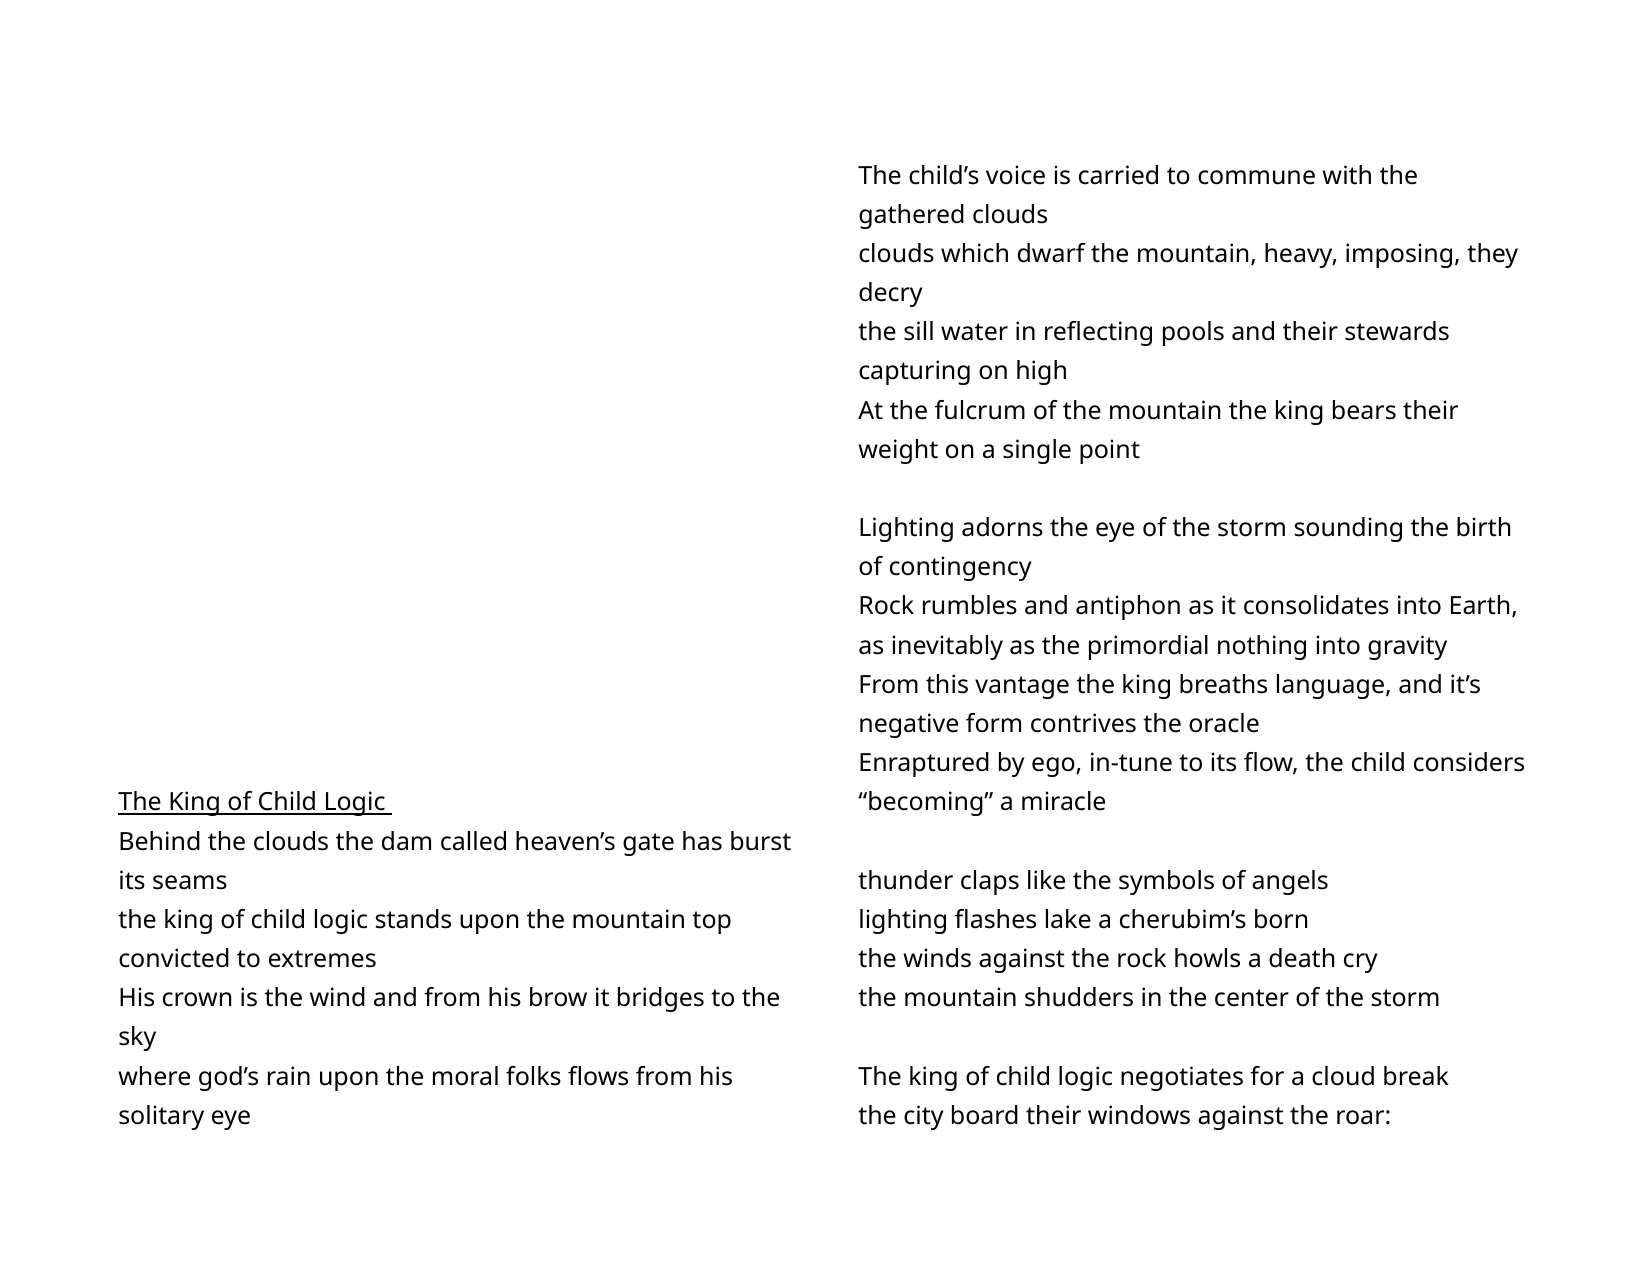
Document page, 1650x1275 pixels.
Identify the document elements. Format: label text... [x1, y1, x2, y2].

text lighting flashes lake a cherubim’s born [858, 901, 1532, 936]
text the sill water in reflecting pools and their stewards capturing on high [858, 314, 1532, 387]
text the mountain shudders in the center of the storm [858, 980, 1532, 1014]
text The king of child logic negotiates for a cloud break [858, 1058, 1532, 1092]
text At the fulcrum of the mountain the king bears their weight on a single point [858, 392, 1532, 466]
text the city board their windows against the roar: [858, 1097, 1532, 1131]
text clouds which dwarf the mountain, heavy, imposing, they decry [858, 236, 1532, 309]
text the winds against the rock howls a death cry [858, 941, 1532, 975]
text The child’s voice is carried to commune with the gathered clouds [858, 157, 1532, 231]
text where god’s rain upon the moral folks flows from his solitary eye [118, 1058, 792, 1131]
text Lighting adorns the eye of the storm sounding the birth of contingency [858, 510, 1532, 583]
text Rock rumbles and antiphon as it consolidates into Earth, as inevitably as the primordial nothing into gravity [858, 588, 1532, 661]
text Behind the clouds the dam called heaven’s gate has burst its seams [118, 823, 792, 896]
text From this vantage the king breaths language, and it’s negative form contrives the oracle [858, 666, 1532, 740]
text the king of child logic stands upon the mountain top convicted to extremes [118, 901, 792, 975]
text thunder claps like the symbols of angels [858, 862, 1532, 896]
text The King of Child Logic [118, 784, 792, 818]
text His crown is the wind and from his brow it bridges to the sky [118, 980, 792, 1053]
text Enraptured by ego, in-tune to its flow, the child considers “becoming” a miracle [858, 745, 1532, 818]
